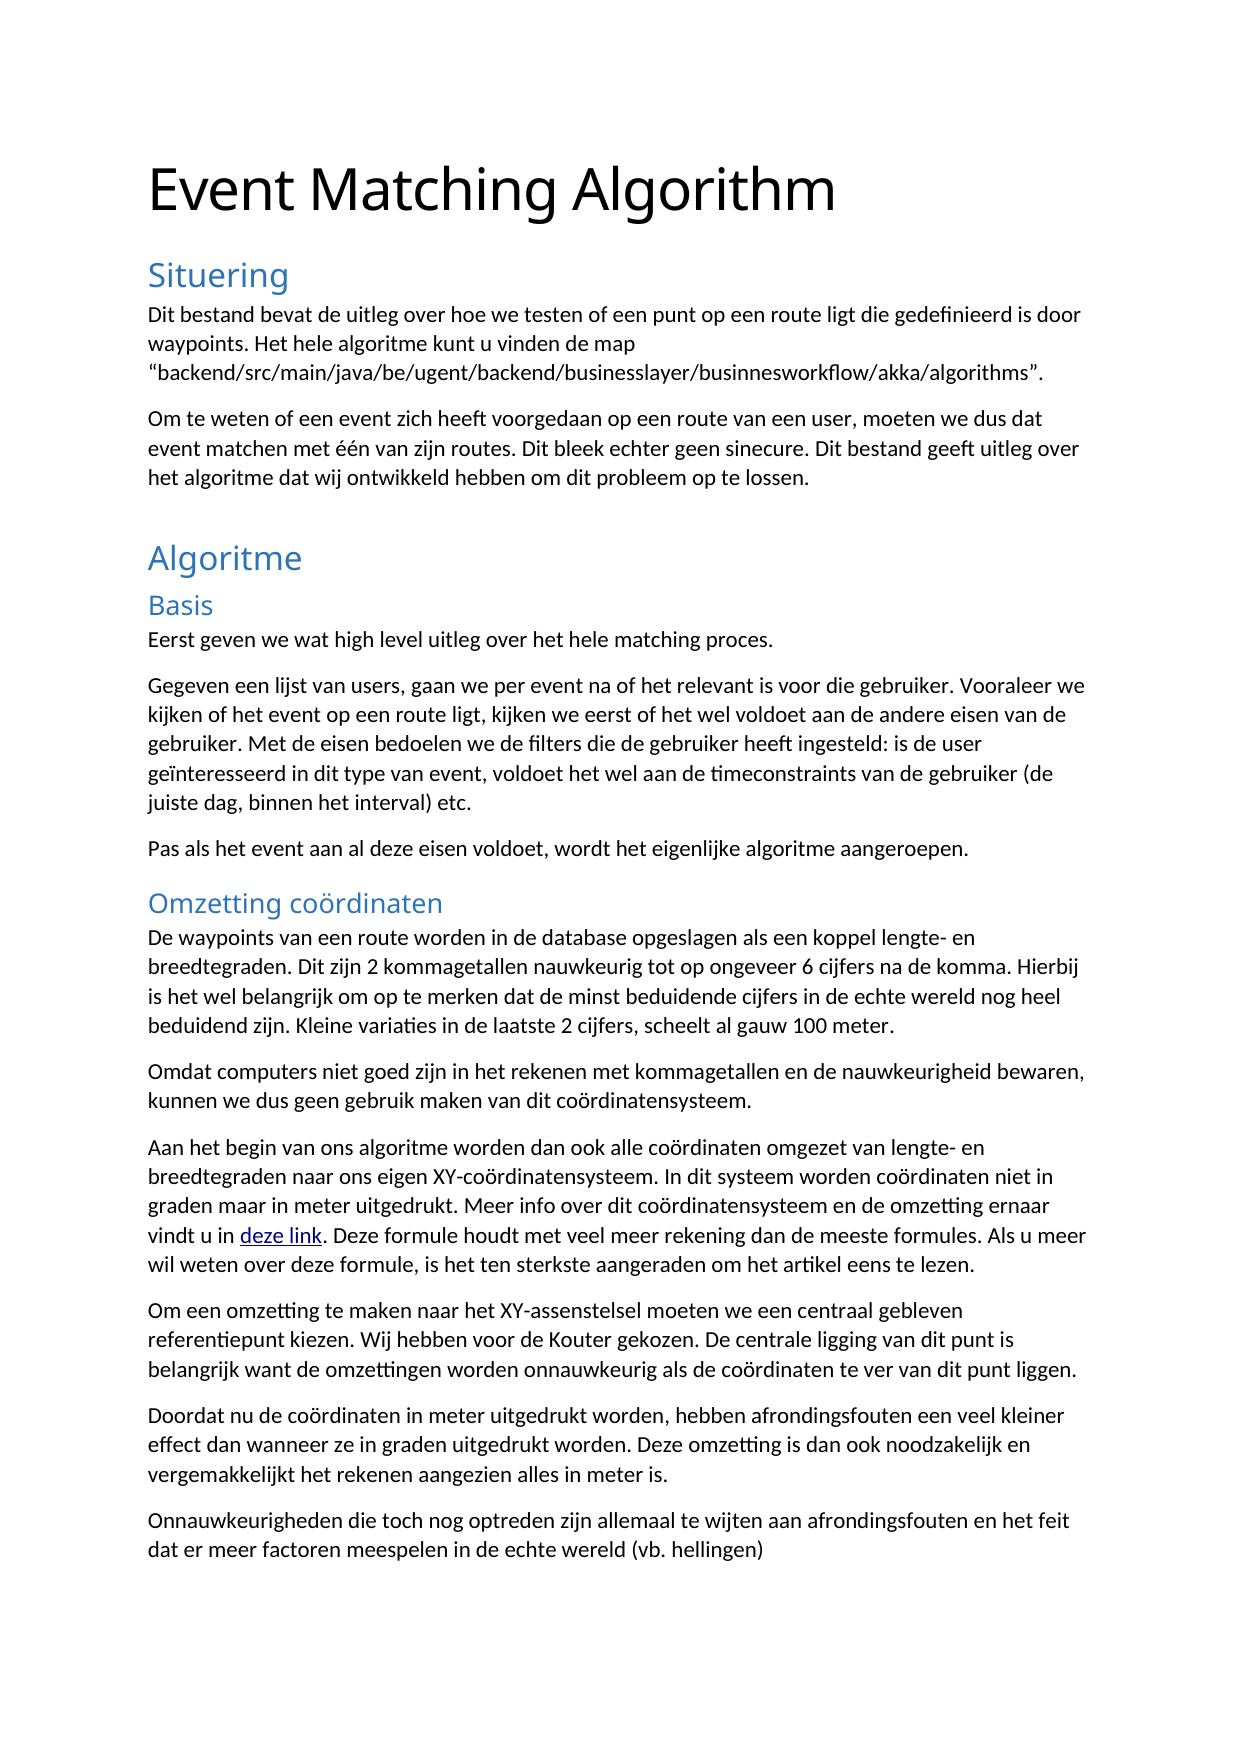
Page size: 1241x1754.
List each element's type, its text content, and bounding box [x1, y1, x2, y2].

subtitle Algoritme [148, 534, 1093, 580]
text Dit bestand bevat de uitleg over hoe we testen of een punt op een route ligt die gedefinieerd is door waypoints. Het hele algoritme kunt u vinden de map “backend/src/main/java/be/ugent/backend/businesslayer/businnesworkflow/akka/algorithms”. [148, 300, 1093, 386]
text Aan het begin van ons algoritme worden dan ook alle coördinaten omgezet van lengte- en breedtegraden naar ons eigen XY-coördinatensysteem. In dit systeem worden coördinaten niet in graden maar in meter uitgedrukt. Meer info over dit coördinatensysteem en de omzetting ernaar vindt u in deze link. Deze formule houdt met veel meer rekening dan de meeste formules. Als u meer wil weten over deze formule, is het ten sterkste aangeraden om het artikel eens te lezen. [148, 1133, 1093, 1278]
text Om te weten of een event zich heeft voorgedaan op een route van een user, moeten we dus dat event matchen met één van zijn routes. Dit bleek echter geen sinecure. Dit bestand geeft uitleg over het algoritme dat wij ontwikkeld hebben om dit probleem op te lossen. [148, 404, 1093, 491]
text Om een omzetting te maken naar het XY-assenstelsel moeten we een centraal gebleven referentiepunt kiezen. Wij hebben voor de Kouter gekozen. De centrale ligging van dit punt is belangrijk want de omzettingen worden onnauwkeurig als de coördinaten te ver van dit punt liggen. [148, 1296, 1093, 1383]
text Pas als het event aan al deze eisen voldoet, wordt het eigenlijke algoritme aangeroepen. [148, 834, 1093, 862]
text Eerst geven we wat high level uitleg over het hele matching proces. [148, 625, 1093, 653]
subtitle Situering [148, 252, 1093, 297]
text Doordat nu de coördinaten in meter uitgedrukt worden, hebben afrondingsfouten een veel kleiner effect dan wanneer ze in graden uitgedrukt worden. Deze omzetting is dan ook noodzakelijk en vergemakkelijkt het rekenen aangezien alles in meter is. [148, 1401, 1093, 1488]
text Omdat computers niet goed zijn in het rekenen met kommagetallen en de nauwkeurigheid bewaren, kunnen we dus geen gebruik maken van dit coördinatensysteem. [148, 1057, 1093, 1115]
text Gegeven een lijst van users, gaan we per event na of het relevant is voor die gebruiker. Vooraleer we kijken of het event op een route ligt, kijken we eerst of het wel voldoet aan de andere eisen van de gebruiker. Met de eisen bedoelen we de filters die de gebruiker heeft ingesteld: is de user geïnteresseerd in dit type van event, voldoet het wel aan de timeconstraints van de gebruiker (de juiste dag, binnen het interval) etc. [148, 671, 1093, 816]
subtitle Basis [148, 586, 1093, 623]
subtitle Omzetting coördinaten [148, 884, 1093, 921]
text Onnauwkeurigheden die toch nog optreden zijn allemaal te wijten aan afrondingsfouten en het feit dat er meer factoren meespelen in de echte wereld (vb. hellingen) [148, 1506, 1093, 1563]
text Event Matching Algorithm [148, 148, 1093, 227]
text De waypoints van een route worden in de database opgeslagen als een koppel lengte- en breedtegraden. Dit zijn 2 kommagetallen nauwkeurig tot op ongeveer 6 cijfers na de komma. Hierbij is het wel belangrijk om op te merken dat de minst beduidende cijfers in de echte wereld nog heel beduidend zijn. Kleine variaties in de laatste 2 cijfers, scheelt al gauw 100 meter. [148, 923, 1093, 1039]
